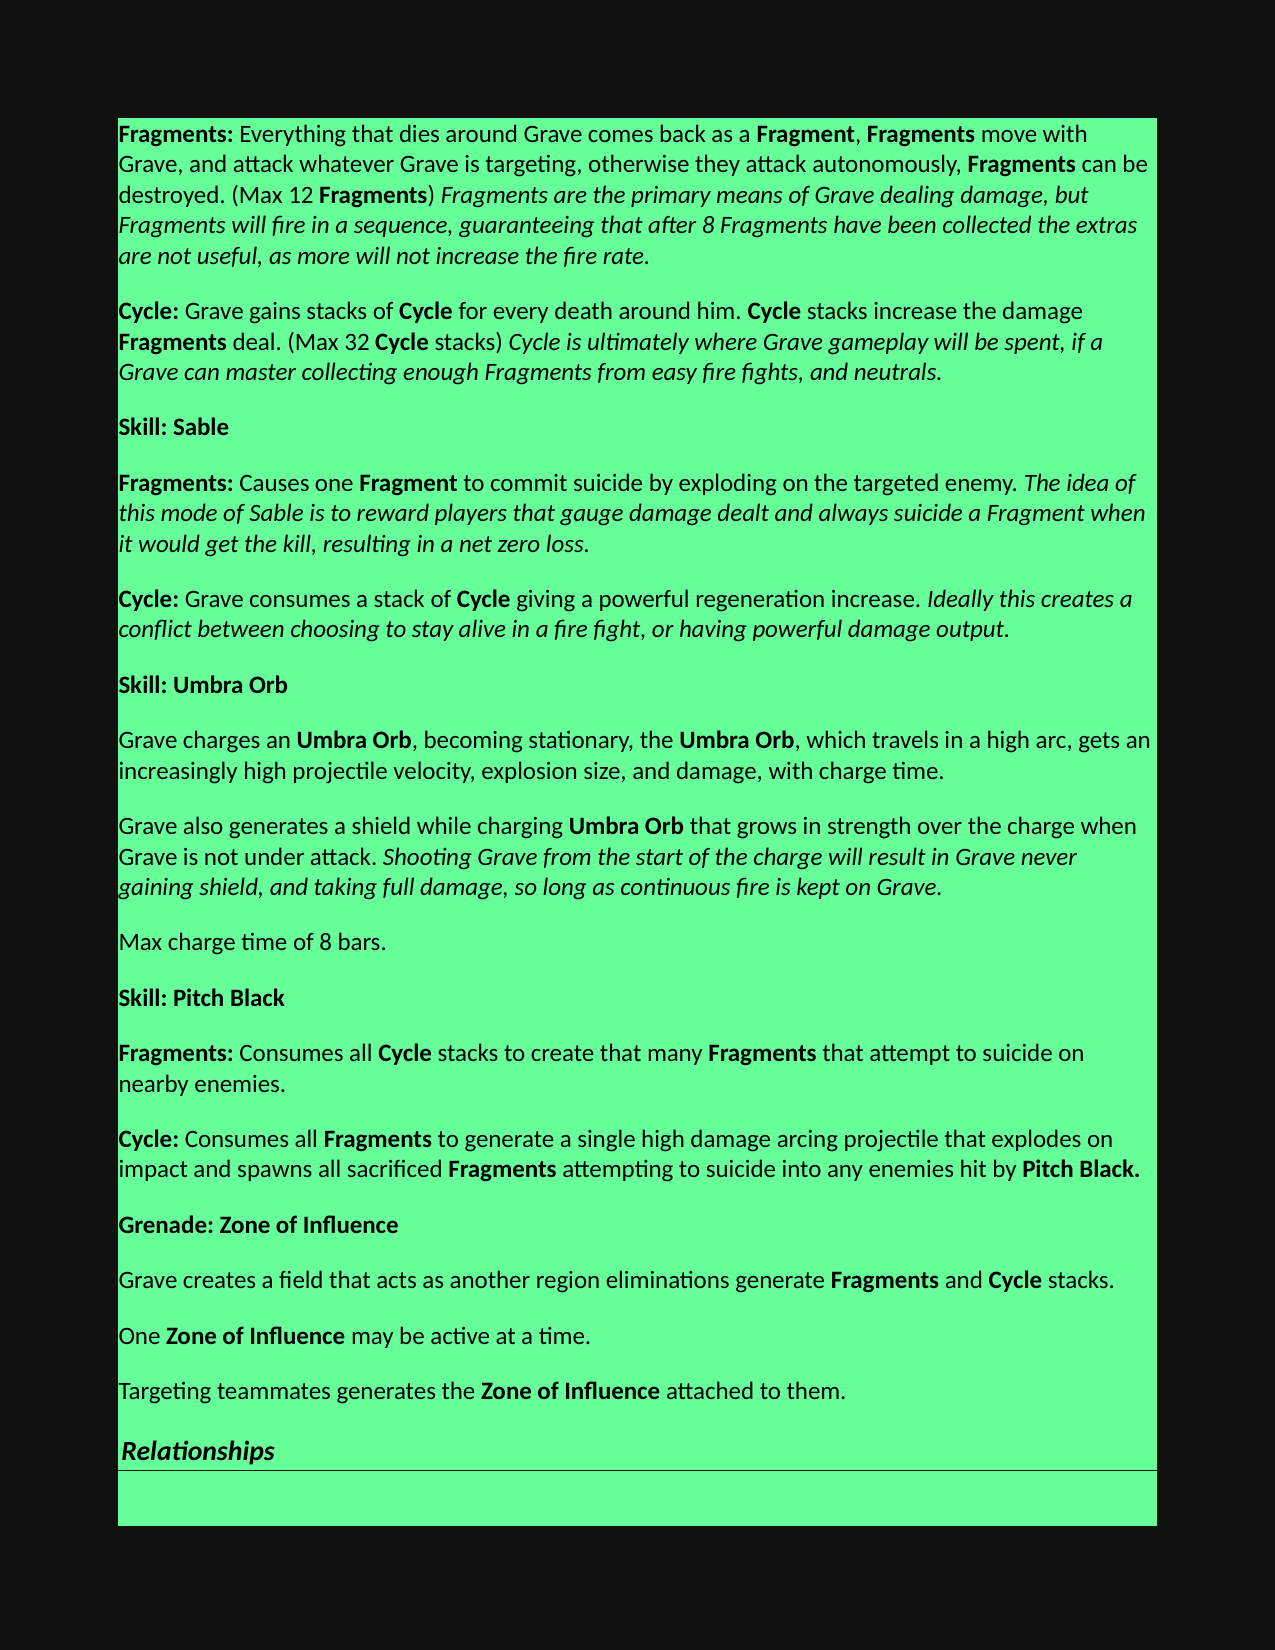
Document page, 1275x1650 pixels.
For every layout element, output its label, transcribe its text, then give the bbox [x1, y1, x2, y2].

text Skill: Pitch Black [118, 982, 1157, 1012]
text Grave creates a field that acts as another region eliminations generate Fragments and Cycle stacks. [118, 1264, 1157, 1295]
text Grenade: Zone of Influence [118, 1209, 1157, 1239]
text Skill: Umbra Orb [118, 669, 1157, 699]
text Cycle: Consumes all Fragments to generate a single high damage arcing projectile that explodes on impact and spawns all sacrificed Fragments attempting to suicide into any enemies hit by Pitch Black. [118, 1123, 1157, 1184]
text Max charge time of 8 bars. [118, 927, 1157, 957]
text Cycle: Grave gains stacks of Cycle for every death around him. Cycle stacks increase the damage Fragments deal. (Max 32 Cycle stacks) Cycle is ultimately where Grave gameplay will be spent, if a Grave can master collecting enough Fragments from easy fire fights, and neutrals. [118, 295, 1157, 387]
text Grave also generates a shield while charging Umbra Orb that grows in strength over the charge when Grave is not under attack. Shooting Grave from the start of the charge will result in Grave never gaining shield, and taking full damage, so long as continuous fire is kept on Grave. [118, 810, 1157, 902]
text Skill: Sable [118, 412, 1157, 442]
text Fragments: Everything that dies around Grave comes back as a Fragment, Fragments move with Grave, and attack whatever Grave is targeting, otherwise they attack autonomously, Fragments can be destroyed. (Max 12 Fragments) Fragments are the primary means of Grave dealing damage, but Fragments will fire in a sequence, guaranteeing that after 8 Fragments have been collected the extras are not useful, as more will not increase the fire rate. [118, 118, 1157, 270]
text Targeting teammates generates the Zone of Influence attached to them. [118, 1375, 1157, 1406]
text Fragments: Consumes all Cycle stacks to create that many Fragments that attempt to suicide on nearby enemies. [118, 1037, 1157, 1098]
text Cycle: Grave consumes a stack of Cycle giving a powerful regeneration increase. Ideally this creates a conflict between choosing to stay alive in a fire fight, or having powerful damage output. [118, 583, 1157, 644]
text Grave charges an Umbra Orb, becoming stationary, the Umbra Orb, which travels in a high arc, gets an increasingly high projectile velocity, explosion size, and damage, with charge time. [118, 724, 1157, 785]
text One Zone of Influence may be active at a time. [118, 1320, 1157, 1350]
text Relationships [118, 1431, 1157, 1470]
text Fragments: Causes one Fragment to commit suicide by exploding on the targeted enemy. The idea of this mode of Sable is to reward players that gauge damage dealt and always suicide a Fragment when it would get the kill, resulting in a net zero loss. [118, 467, 1157, 558]
